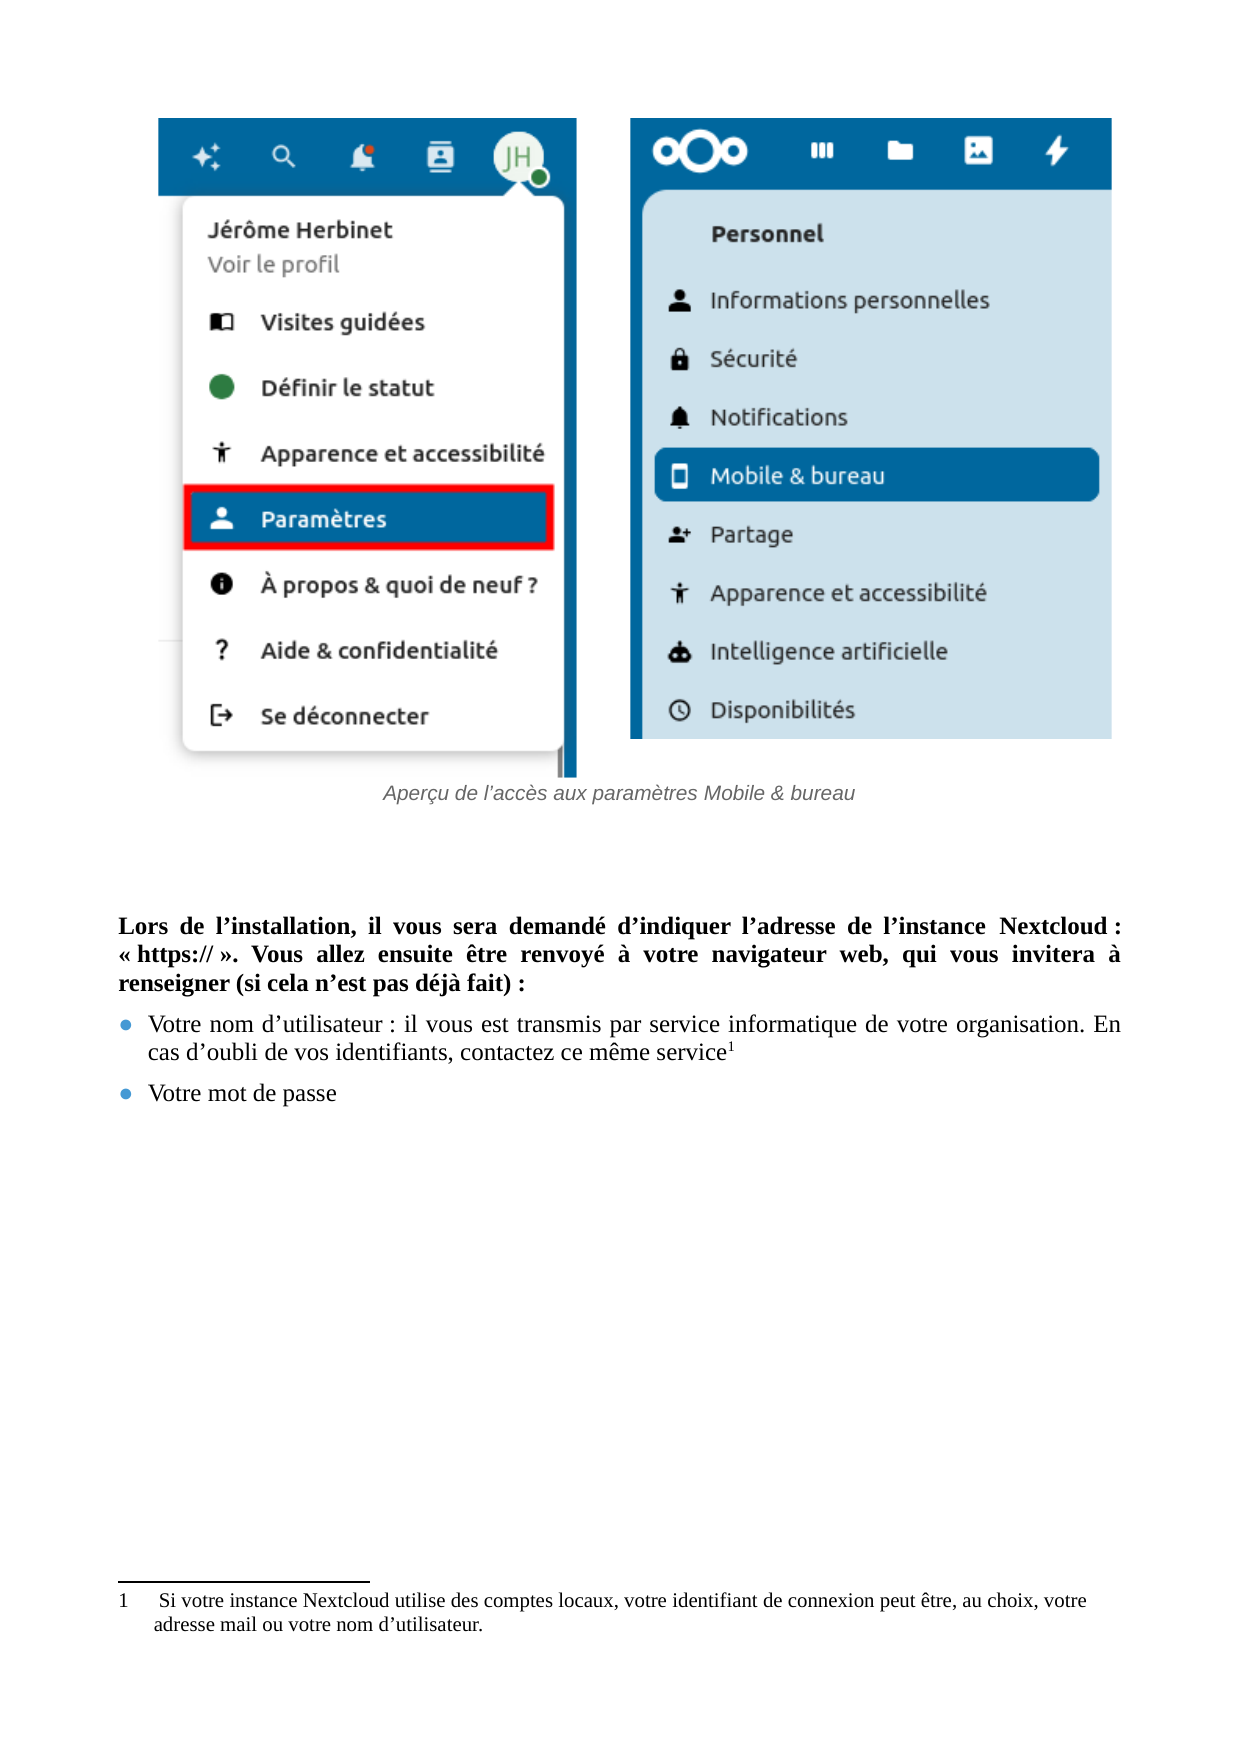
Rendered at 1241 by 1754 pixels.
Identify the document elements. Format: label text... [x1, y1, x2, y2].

picture [965, 136, 993, 164]
table_header [620, 118, 1122, 781]
picture [643, 190, 1112, 739]
list Si votre instance Nextcloud utilise des comptes locaux, votre identifiant de connexion peut être, au choix, votre adresse mail ou votre nom d’utilisateur. [118, 1588, 1122, 1636]
table_header [580, 118, 620, 781]
table_header [118, 118, 158, 781]
picture [812, 143, 833, 158]
picture [351, 144, 375, 171]
list Votre nom d’utilisateur : il vous est transmis par service informatique de votre organisation. En cas d’oubli de vos identifiants, contactez ce même service [118, 1009, 1122, 1066]
picture [212, 143, 220, 152]
picture [193, 148, 212, 166]
picture [1046, 135, 1067, 166]
text Lors de l’installation, il vous sera demandé d’indiquer l’adresse de l’instance Nextcloud : « https:// ». Vous allez ensuite être renvoyé à votre navigateur web, qui vous invitera à renseigner (si cela n’est pas déjà fait) : [118, 911, 1122, 997]
list Votre mot de passe [118, 1078, 1122, 1107]
picture [652, 129, 748, 173]
picture [272, 145, 295, 167]
picture [427, 141, 454, 167]
picture [211, 162, 220, 170]
table_cell Aperçu de l’accès aux paramètres Mobile & bureau [118, 781, 1122, 861]
picture [158, 118, 580, 781]
picture [888, 141, 913, 160]
